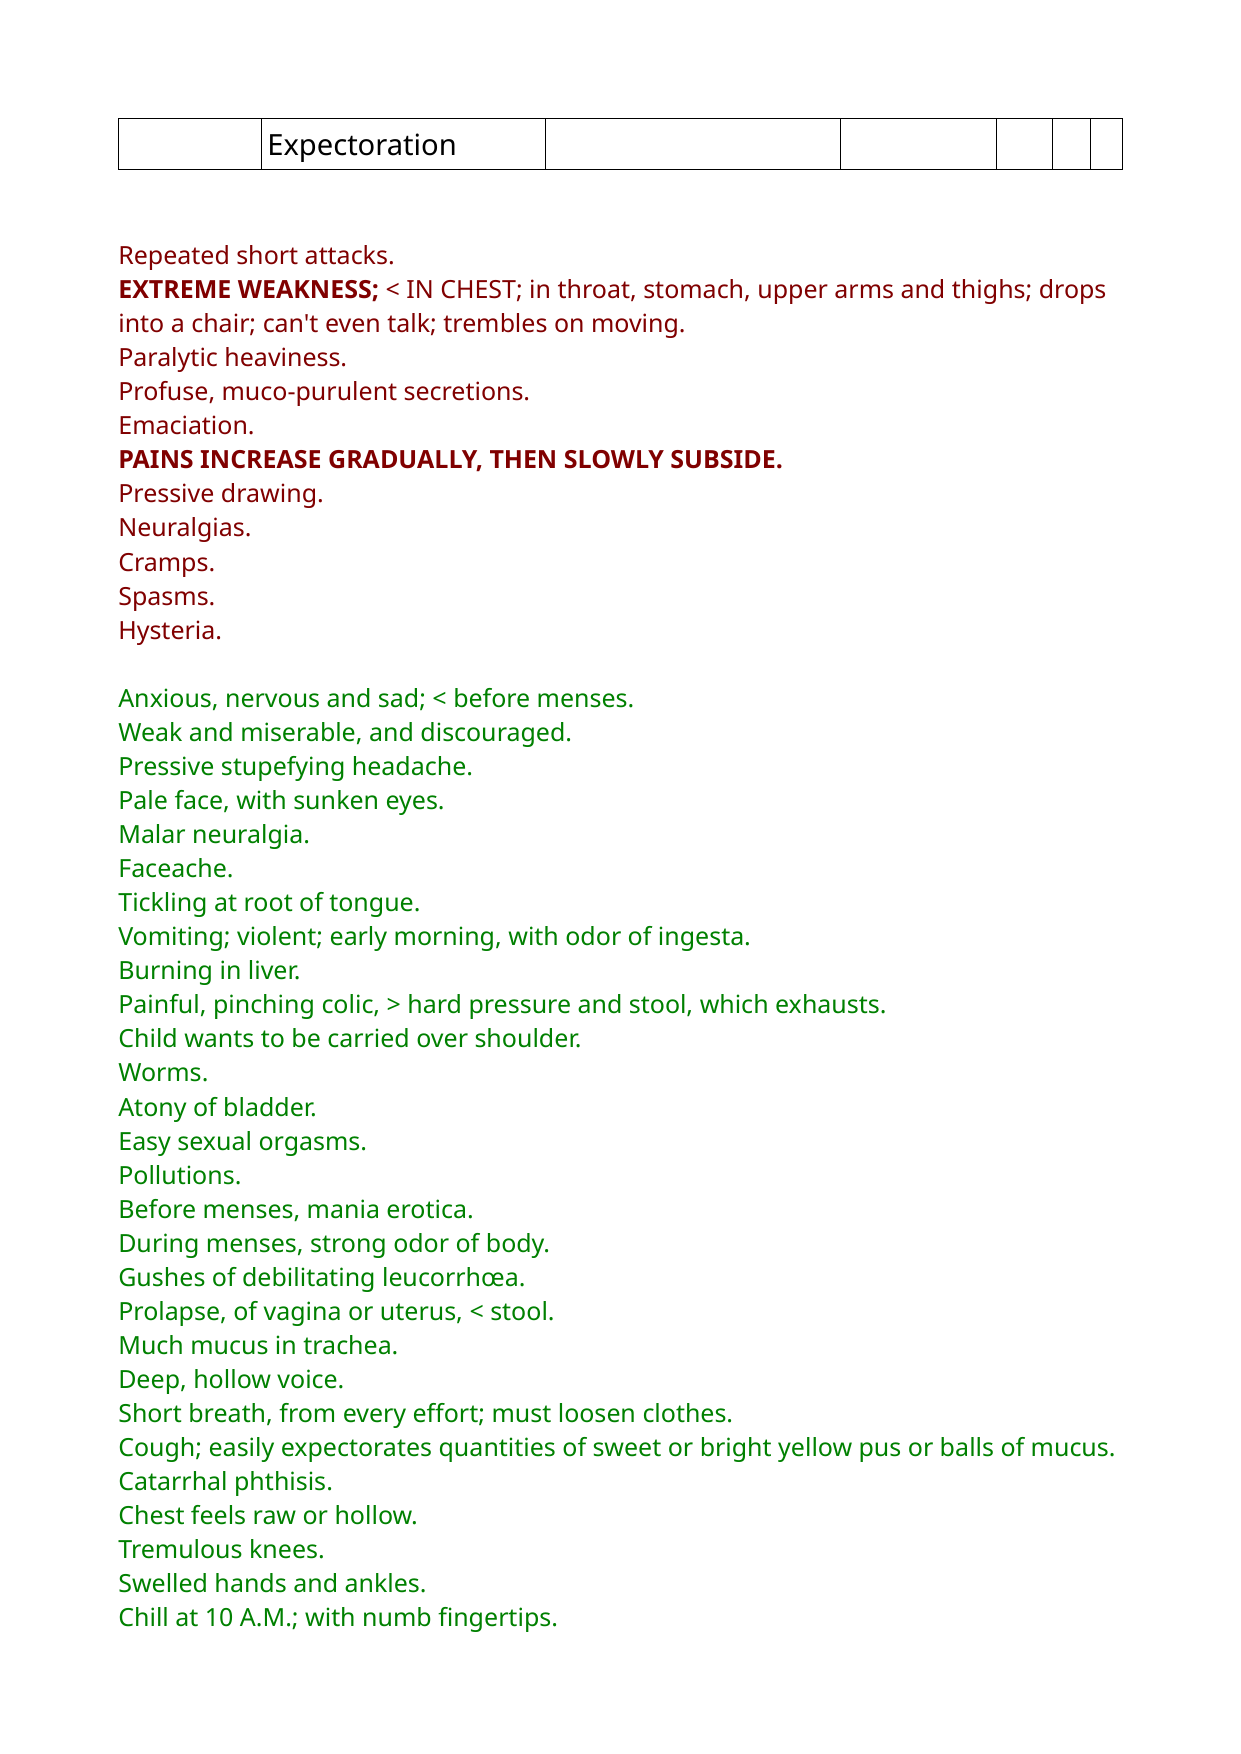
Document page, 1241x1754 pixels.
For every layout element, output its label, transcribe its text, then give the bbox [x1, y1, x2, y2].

text Faceache. [118, 851, 1122, 885]
text Much mucus in trachea. [118, 1328, 1122, 1362]
text Paralytic heaviness. [118, 340, 1122, 374]
text Cough; easily expectorates quantities of sweet or bright yellow pus or balls of mucus. [118, 1430, 1122, 1464]
text Before menses, mania erotica. [118, 1191, 1122, 1225]
text Burning in liver. [118, 953, 1122, 987]
text Swelled hands and ankles. [118, 1566, 1122, 1600]
text Tickling at root of tongue. [118, 885, 1122, 919]
text Painful, pinching colic, > hard pressure and stool, which exhausts. [118, 987, 1122, 1021]
text Hysteria. [118, 612, 1122, 646]
text Malar neuralgia. [118, 817, 1122, 851]
table_cell [1091, 119, 1122, 169]
text Profuse, muco-purulent secretions. [118, 374, 1122, 408]
text Neuralgias. [118, 510, 1122, 544]
table_cell [841, 119, 996, 169]
table_cell [119, 119, 261, 169]
text Chest feels raw or hollow. [118, 1498, 1122, 1532]
text Short breath, from every effort; must loosen clothes. [118, 1396, 1122, 1430]
text PAINS INCREASE GRADUALLY, THEN SLOWLY SUBSIDE. [118, 442, 1122, 476]
text Vomiting; violent; early morning, with odor of ingesta. [118, 919, 1122, 953]
text Worms. [118, 1055, 1122, 1089]
text Emaciation. [118, 408, 1122, 442]
text Anxious, nervous and sad; < before menses. [118, 680, 1122, 714]
text Pollutions. [118, 1157, 1122, 1191]
text Gushes of debilitating leucorrhœa. [118, 1259, 1122, 1293]
text Chill at 10 A.M.; with numb fingertips. [118, 1600, 1122, 1634]
text Cramps. [118, 544, 1122, 578]
text Atony of bladder. [118, 1089, 1122, 1123]
text Prolapse, of vagina or uterus, < stool. [118, 1293, 1122, 1328]
text Tremulous knees. [118, 1532, 1122, 1566]
text Pressive drawing. [118, 476, 1122, 510]
text EXTREME WEAKNESS; < IN CHEST; in throat, stomach, upper arms and thighs; drops into a chair; can't even talk; trembles on moving. [118, 272, 1122, 340]
text Pale face, with sunken eyes. [118, 783, 1122, 817]
text Repeated short attacks. [118, 238, 1122, 272]
table_cell Expectoration [262, 119, 545, 169]
table_cell [546, 119, 840, 169]
table_cell [997, 119, 1052, 169]
text Deep, hollow voice. [118, 1362, 1122, 1396]
text Child wants to be carried over shoulder. [118, 1021, 1122, 1055]
table_cell [1053, 119, 1090, 169]
text Catarrhal phthisis. [118, 1464, 1122, 1498]
text Easy sexual orgasms. [118, 1123, 1122, 1157]
text Spasms. [118, 578, 1122, 612]
text Pressive stupefying headache. [118, 748, 1122, 783]
text During menses, strong odor of body. [118, 1225, 1122, 1259]
text Weak and miserable, and discouraged. [118, 714, 1122, 748]
